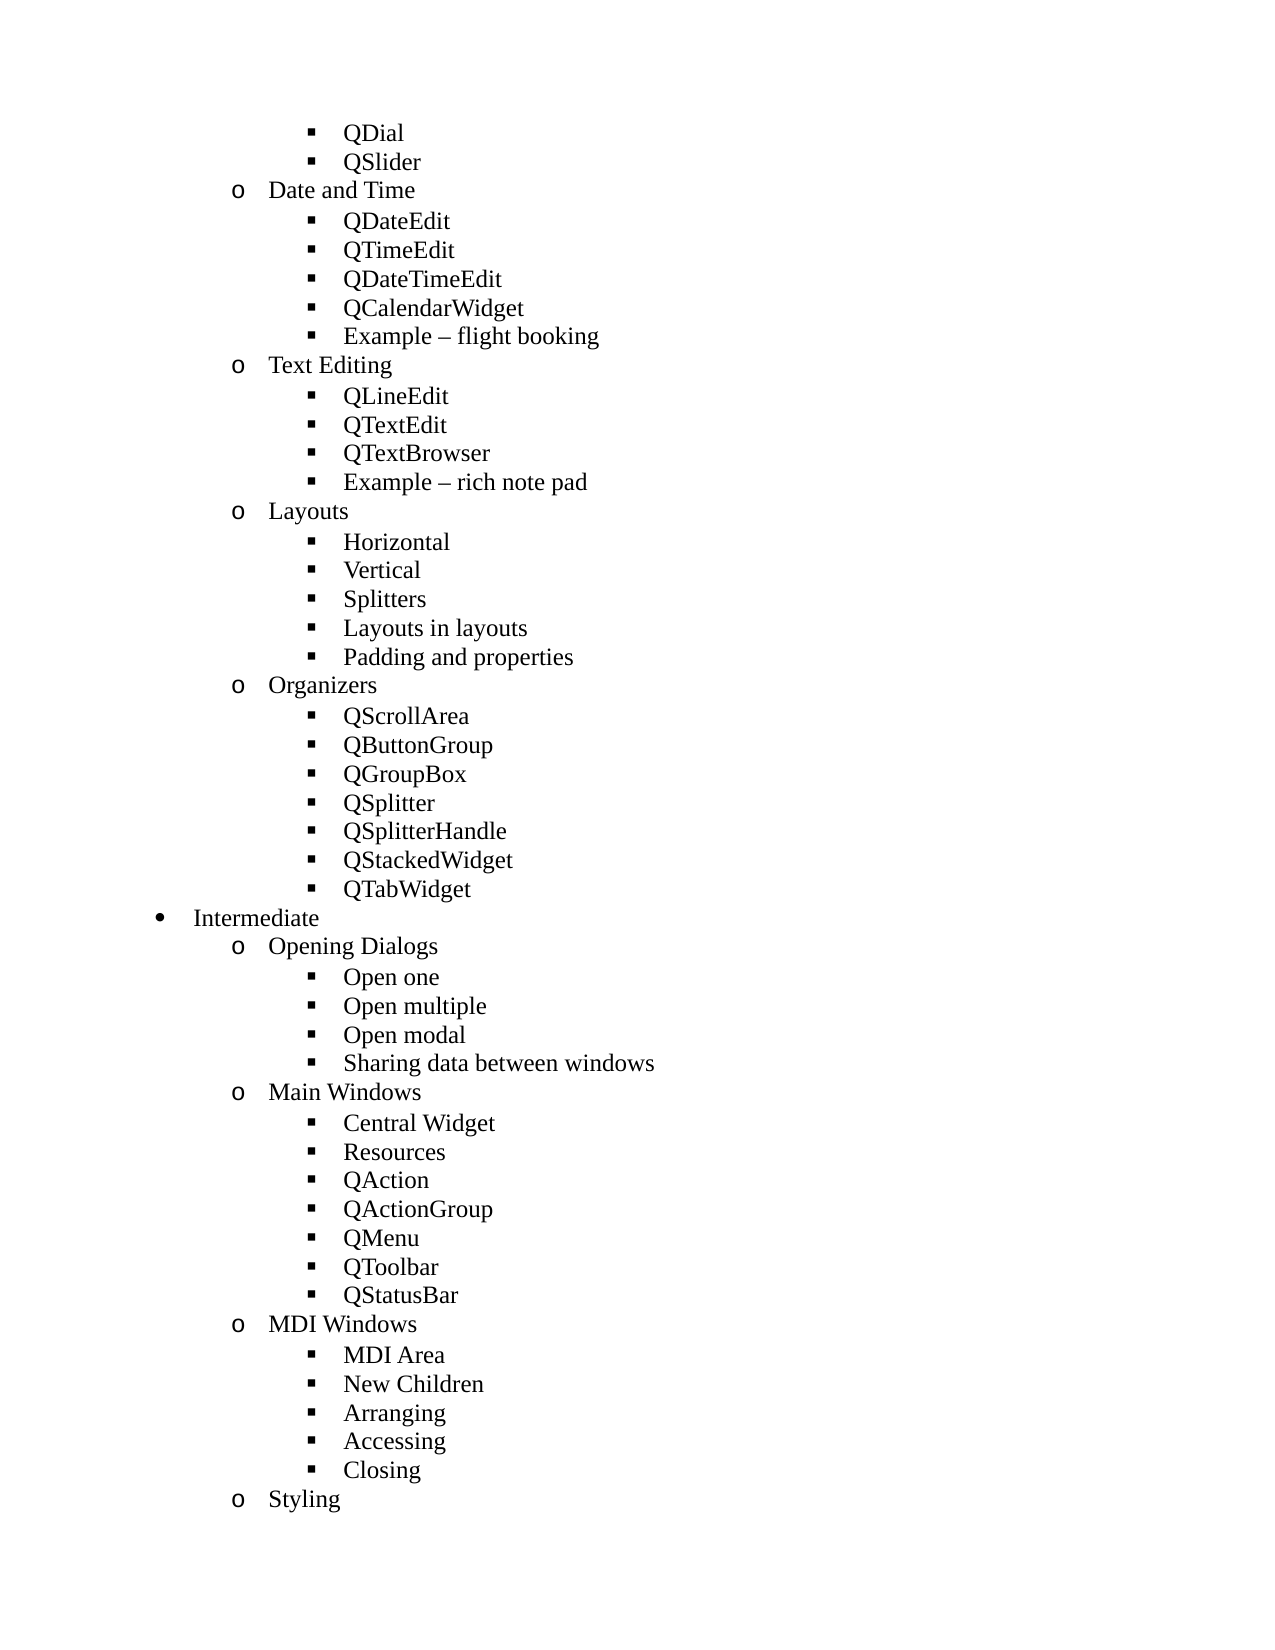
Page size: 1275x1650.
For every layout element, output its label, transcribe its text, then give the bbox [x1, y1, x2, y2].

list QTabWidget [306, 874, 1157, 903]
list Closing [306, 1455, 1157, 1484]
list QDateEdit [306, 206, 1157, 235]
list Main Windows [231, 1077, 1157, 1108]
list Vertical [306, 556, 1157, 584]
list QStackedWidget [306, 845, 1157, 874]
list QTextEdit [306, 410, 1157, 438]
list QSlider [306, 147, 1157, 176]
list Text Editing [231, 350, 1157, 381]
list QDial [306, 118, 1157, 147]
list Example – flight booking [306, 321, 1157, 350]
list QLineEdit [306, 381, 1157, 410]
list QDateTimeEdit [306, 264, 1157, 293]
list Layouts [231, 496, 1157, 527]
list Example – rich note pad [306, 467, 1157, 496]
list Open one [306, 962, 1157, 991]
list QCalendarWidget [306, 293, 1157, 321]
list QGroupBox [306, 759, 1157, 788]
list Horizontal [306, 527, 1157, 556]
list QMenu [306, 1223, 1157, 1252]
list New Children [306, 1369, 1157, 1398]
list Intermediate [156, 903, 1157, 931]
list Organizers [231, 671, 1157, 701]
list QSplitter [306, 788, 1157, 816]
list Styling [231, 1484, 1157, 1515]
list Splitters [306, 584, 1157, 613]
list QButtonGroup [306, 730, 1157, 759]
list Open modal [306, 1020, 1157, 1048]
list Resources [306, 1137, 1157, 1166]
list Open multiple [306, 991, 1157, 1020]
list QTextBrowser [306, 438, 1157, 467]
list Opening Dialogs [231, 931, 1157, 962]
list Date and Time [231, 176, 1157, 206]
list Layouts in layouts [306, 613, 1157, 642]
list QToolbar [306, 1252, 1157, 1281]
list QStatusBar [306, 1281, 1157, 1309]
list QActionGroup [306, 1194, 1157, 1223]
list QScrollArea [306, 701, 1157, 730]
list Accessing [306, 1426, 1157, 1455]
list Arranging [306, 1398, 1157, 1426]
list Sharing data between windows [306, 1048, 1157, 1077]
list MDI Area [306, 1340, 1157, 1369]
list Padding and properties [306, 642, 1157, 671]
list QSplitterHandle [306, 816, 1157, 845]
list QTimeEdit [306, 235, 1157, 264]
list QAction [306, 1166, 1157, 1194]
list Central Widget [306, 1108, 1157, 1137]
list MDI Windows [231, 1309, 1157, 1340]
